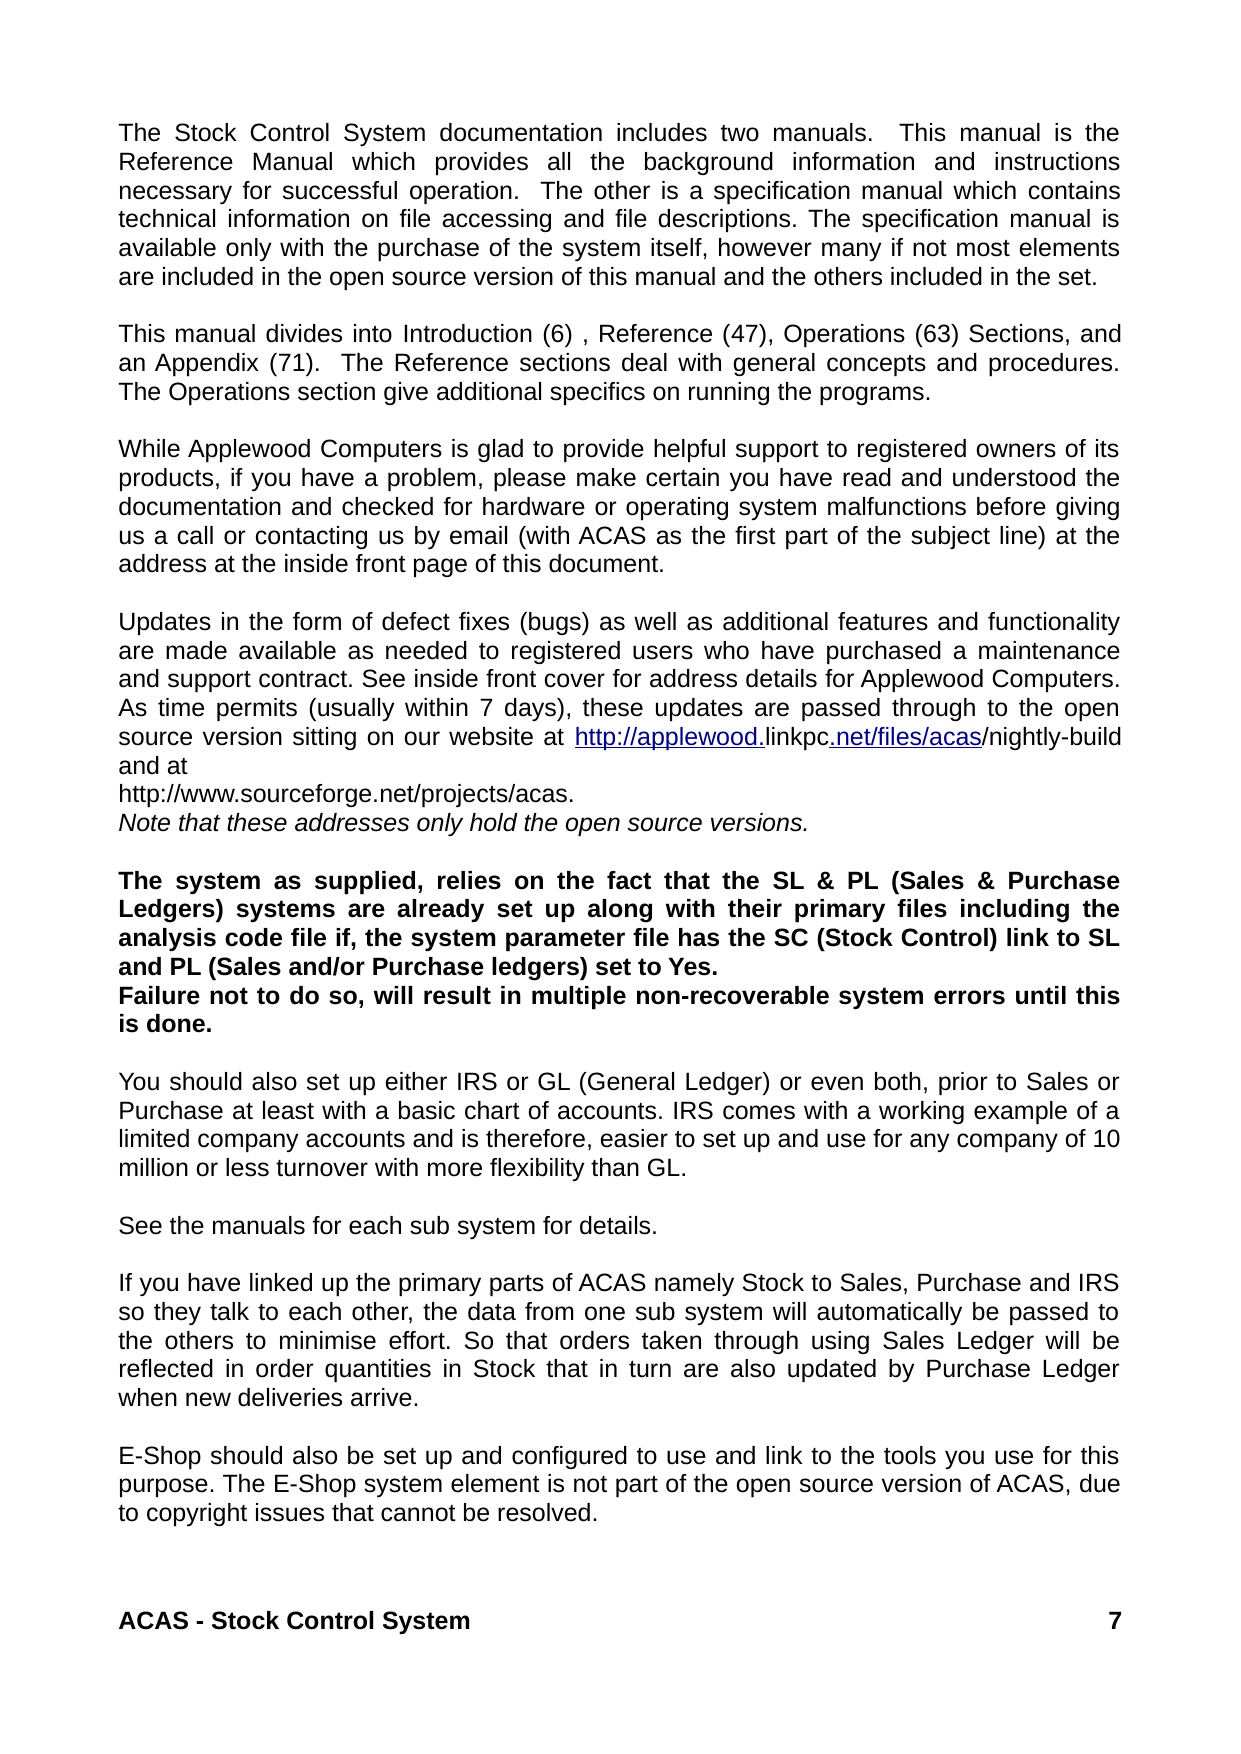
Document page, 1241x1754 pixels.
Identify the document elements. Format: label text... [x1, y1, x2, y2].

text This manual divides into Introduction (6) , Reference (47), Operations (63) Sections, and an Appendix (71). The Reference sections deal with general concepts and procedures. The Operations section give additional specifics on running the programs. [118, 319, 1122, 406]
text The Stock Control System documentation includes two manuals. This manual is the Reference Manual which provides all the background information and instructions necessary for successful operation. The other is a specification manual which contains technical information on file accessing and file descriptions. The specification manual is available only with the purchase of the system itself, however many if not most elements are included in the open source version of this manual and the others included in the set. [118, 118, 1122, 291]
text Updates in the form of defect fixes (bugs) as well as additional features and functionality are made available as needed to registered users who have purchased a maintenance and support contract. See inside front cover for address details for Applewood Computers. As time permits (usually within 7 days), these updates are passed through to the open source version sitting on our website at http://applewood.linkpc.net/files/acas/nightly-build and at [118, 607, 1122, 779]
text The system as supplied, relies on the fact that the SL & PL (Sales & Purchase Ledgers) systems are already set up along with their primary files including the analysis code file if, the system parameter file has the SC (Stock Control) link to SL and PL (Sales and/or Purchase ledgers) set to Yes. [118, 866, 1122, 981]
text E-Shop should also be set up and configured to use and link to the tools you use for this purpose. The E-Shop system element is not part of the open source version of ACAS, due to copyright issues that cannot be resolved. [118, 1441, 1122, 1527]
text Failure not to do so, will result in multiple non-recoverable system errors until this is done. [118, 981, 1122, 1038]
text http://www.sourceforge.net/projects/acas. [118, 779, 1122, 808]
text If you have linked up the primary parts of ACAS namely Stock to Sales, Purchase and IRS so they talk to each other, the data from one sub system will automatically be passed to the others to minimise effort. So that orders taken through using Sales Ledger will be reflected in order quantities in Stock that in turn are also updated by Purchase Ledger when new deliveries arrive. [118, 1268, 1122, 1412]
text See the manuals for each sub system for details. [118, 1211, 1122, 1239]
text You should also set up either IRS or GL (General Ledger) or even both, prior to Sales or Purchase at least with a basic chart of accounts. IRS comes with a working example of a limited company accounts and is therefore, easier to set up and use for any company of 10 million or less turnover with more flexibility than GL. [118, 1067, 1122, 1182]
text Note that these addresses only hold the open source versions. [118, 808, 1122, 837]
text While Applewood Computers is glad to provide helpful support to registered owners of its products, if you have a problem, please make certain you have read and understood the documentation and checked for hardware or operating system malfunctions before giving us a call or contacting us by email (with ACAS as the first part of the subject line) at the address at the inside front page of this document. [118, 434, 1122, 578]
